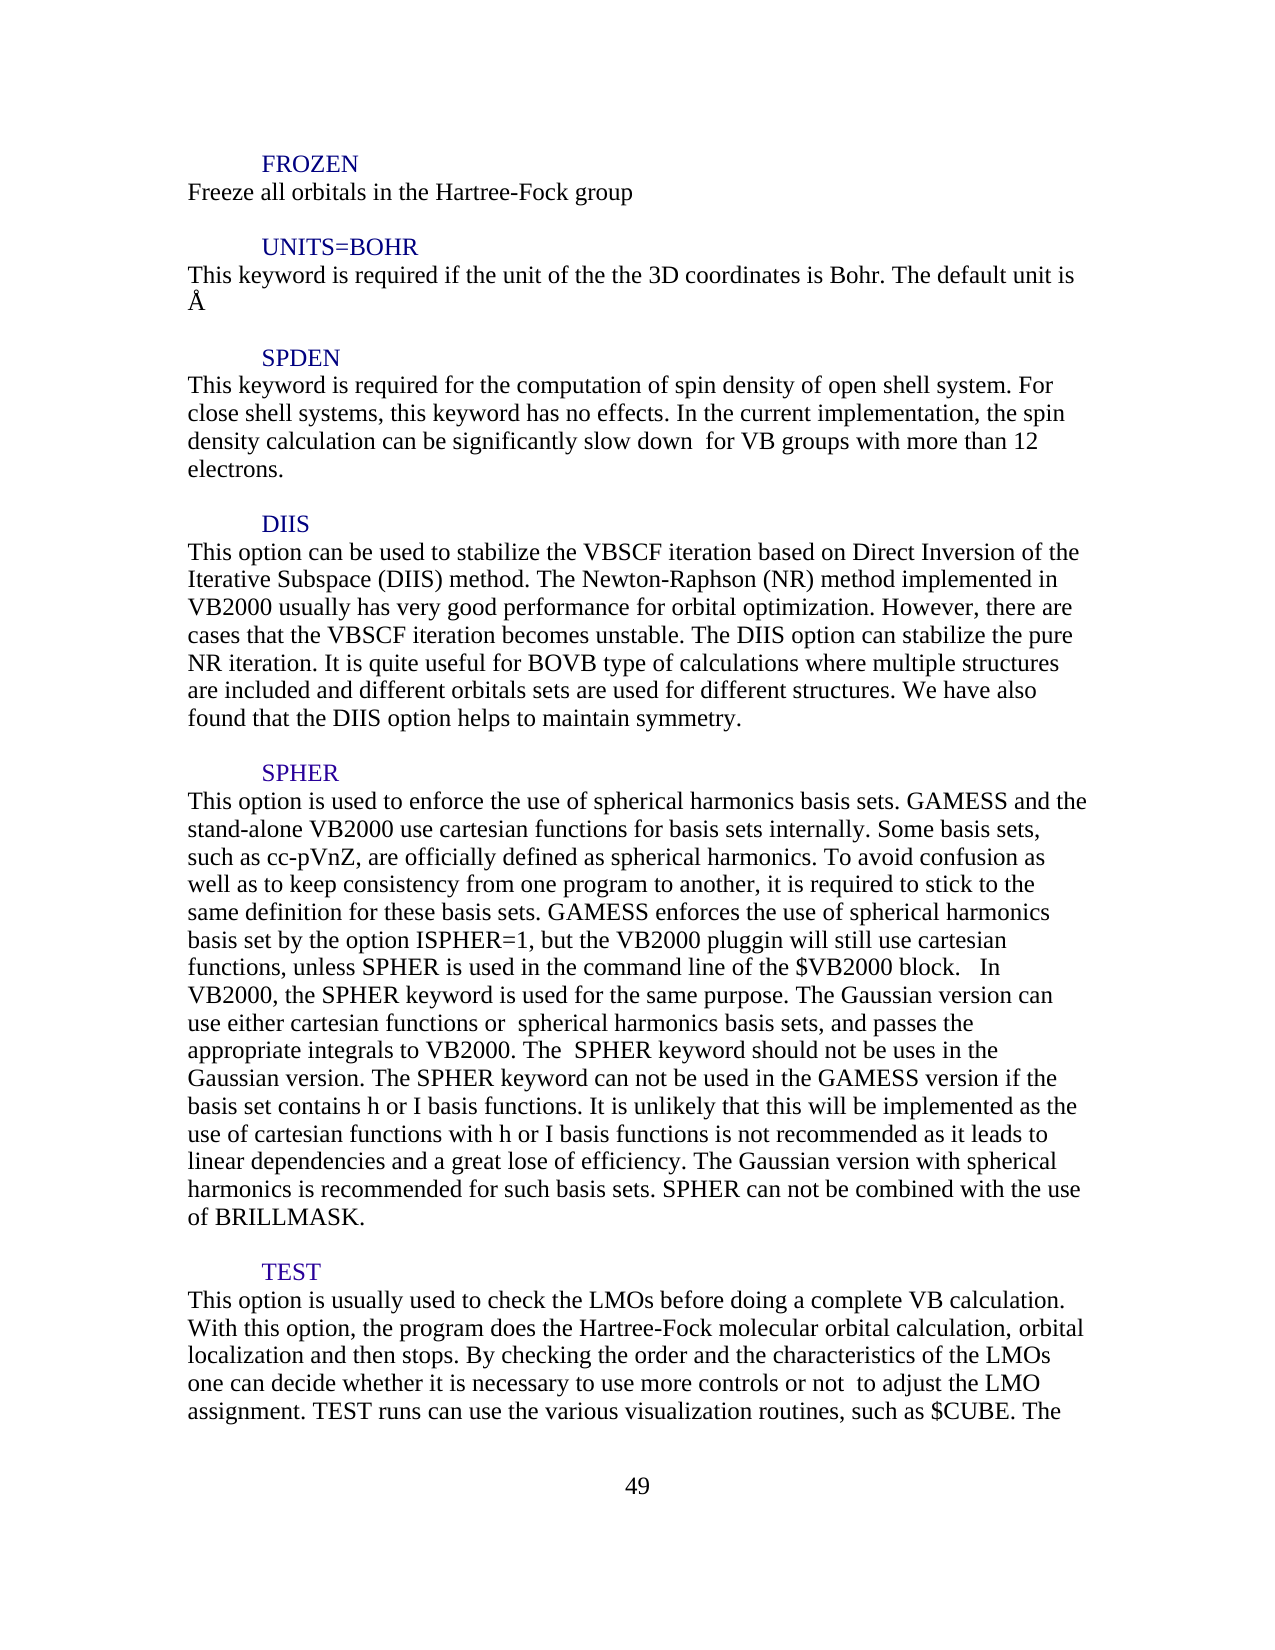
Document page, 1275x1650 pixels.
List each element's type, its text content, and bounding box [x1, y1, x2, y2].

text This option can be used to stabilize the VBSCF iteration based on Direct Inversion of the Iterative Subspace (DIIS) method. The Newton-Raphson (NR) method implemented in VB2000 usually has very good performance for orbital optimization. However, there are cases that the VBSCF iteration becomes unstable. The DIIS option can stabilize the pure NR iteration. It is quite useful for BOVB type of calculations where multiple structures are included and different orbitals sets are used for different structures. We have also found that the DIIS option helps to maintain symmetry. [187, 538, 1087, 732]
text This option is usually used to check the LMOs before doing a complete VB calculation. With this option, the program does the Hartree-Fock molecular orbital calculation, orbital localization and then stops. By checking the order and the characteristics of the LMOs one can decide whether it is necessary to use more controls or not to adjust the LMO assignment. TEST runs can use the various visualization routines, such as $CUBE. The [187, 1286, 1087, 1424]
text This keyword is required if the unit of the the 3D coordinates is Bohr. The default unit is Å [187, 261, 1087, 316]
text SPHER [187, 759, 1087, 787]
text UNITS=BOHR [187, 233, 1087, 261]
text TEST [187, 1258, 1087, 1286]
text Freeze all orbitals in the Hartree-Fock group [187, 178, 1087, 205]
text SPDEN [187, 344, 1087, 372]
text This keyword is required for the computation of spin density of open shell system. For close shell systems, this keyword has no effects. In the current implementation, the spin density calculation can be significantly slow down for VB groups with more than 12 electrons. [187, 372, 1087, 482]
text This option is used to enforce the use of spherical harmonics basis sets. GAMESS and the stand-alone VB2000 use cartesian functions for basis sets internally. Some basis sets, such as cc-pVnZ, are officially defined as spherical harmonics. To avoid confusion as well as to keep consistency from one program to another, it is required to stick to the same definition for these basis sets. GAMESS enforces the use of spherical harmonics basis set by the option ISPHER=1, but the VB2000 pluggin will still use cartesian functions, unless SPHER is used in the command line of the $VB2000 block. In VB2000, the SPHER keyword is used for the same purpose. The Gaussian version can use either cartesian functions or spherical harmonics basis sets, and passes the appropriate integrals to VB2000. The SPHER keyword should not be uses in the Gaussian version. The SPHER keyword can not be used in the GAMESS version if the basis set contains h or I basis functions. It is unlikely that this will be implemented as the use of cartesian functions with h or I basis functions is not recommended as it leads to linear dependencies and a great lose of efficiency. The Gaussian version with spherical harmonics is recommended for such basis sets. SPHER can not be combined with the use of BRILLMASK. [187, 787, 1087, 1231]
text DIIS [187, 510, 1087, 538]
text FROZEN [187, 150, 1087, 178]
